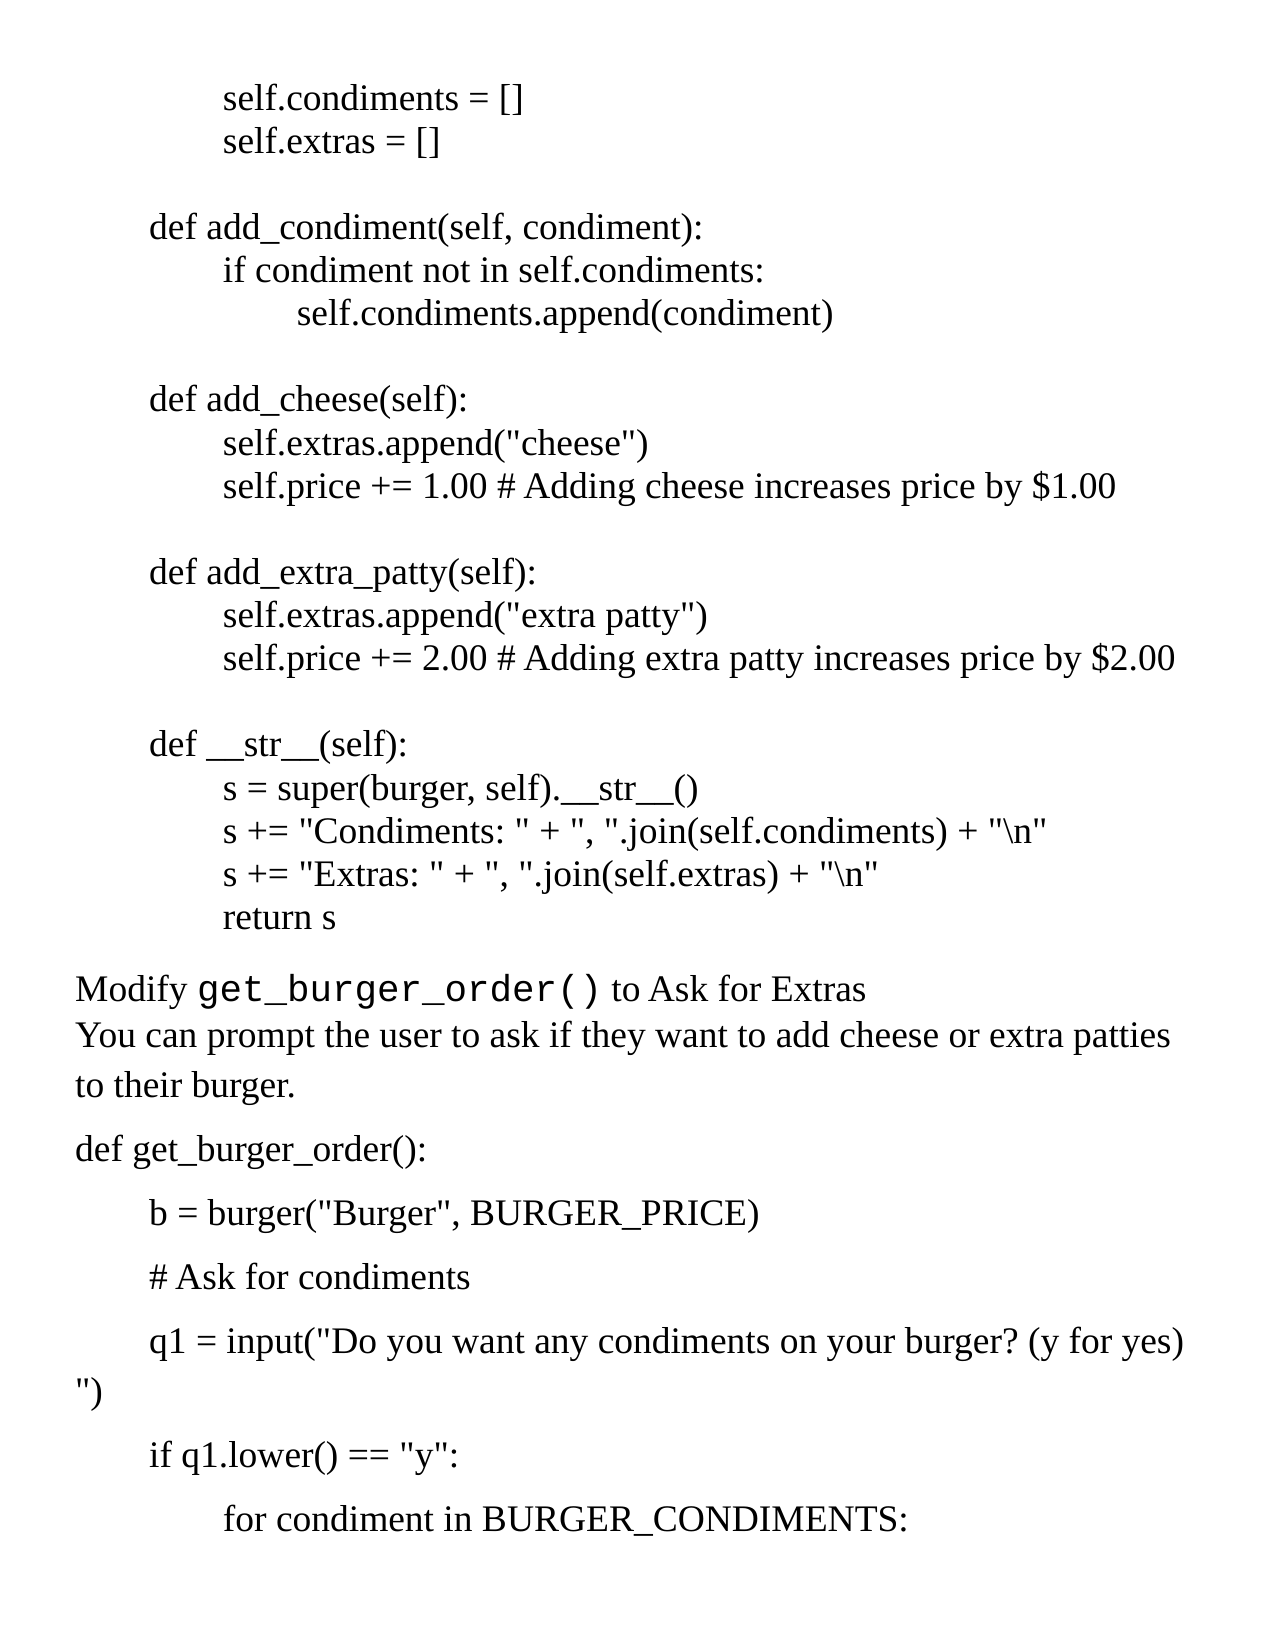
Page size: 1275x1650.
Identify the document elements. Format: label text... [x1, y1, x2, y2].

text Modify get_burger_order() to Ask for Extras [75, 966, 1200, 1012]
text self.condiments = [] [75, 75, 1200, 118]
text self.price += 2.00 # Adding extra patty increases price by $2.00 [75, 636, 1200, 679]
text def get_burger_order(): [75, 1126, 1200, 1169]
text # Ask for condiments [75, 1254, 1200, 1298]
text s = super(burger, self).__str__() [75, 765, 1200, 808]
text self.price += 1.00 # Adding cheese increases price by $1.00 [75, 463, 1200, 506]
text if q1.lower() == "y": [75, 1432, 1200, 1476]
text def add_condiment(self, condiment): [75, 204, 1200, 247]
text You can prompt the user to ask if they want to add cheese or extra patties to their burger. [75, 1012, 1200, 1105]
text self.extras = [] [75, 118, 1200, 161]
text s += "Condiments: " + ", ".join(self.condiments) + "\n" [75, 808, 1200, 851]
text self.extras.append("extra patty") [75, 592, 1200, 636]
text def add_extra_patty(self): [75, 549, 1200, 592]
text def __str__(self): [75, 722, 1200, 765]
text for condiment in BURGER_CONDIMENTS: [75, 1497, 1200, 1540]
text self.extras.append("cheese") [75, 420, 1200, 463]
text if condiment not in self.condiments: self.condiments.append(condiment) [75, 247, 1200, 334]
text q1 = input("Do you want any condiments on your burger? (y for yes) ") [75, 1319, 1200, 1411]
text b = burger("Burger", BURGER_PRICE) [75, 1190, 1200, 1233]
text return s [75, 894, 1200, 937]
text s += "Extras: " + ", ".join(self.extras) + "\n" [75, 851, 1200, 894]
text def add_cheese(self): [75, 377, 1200, 420]
